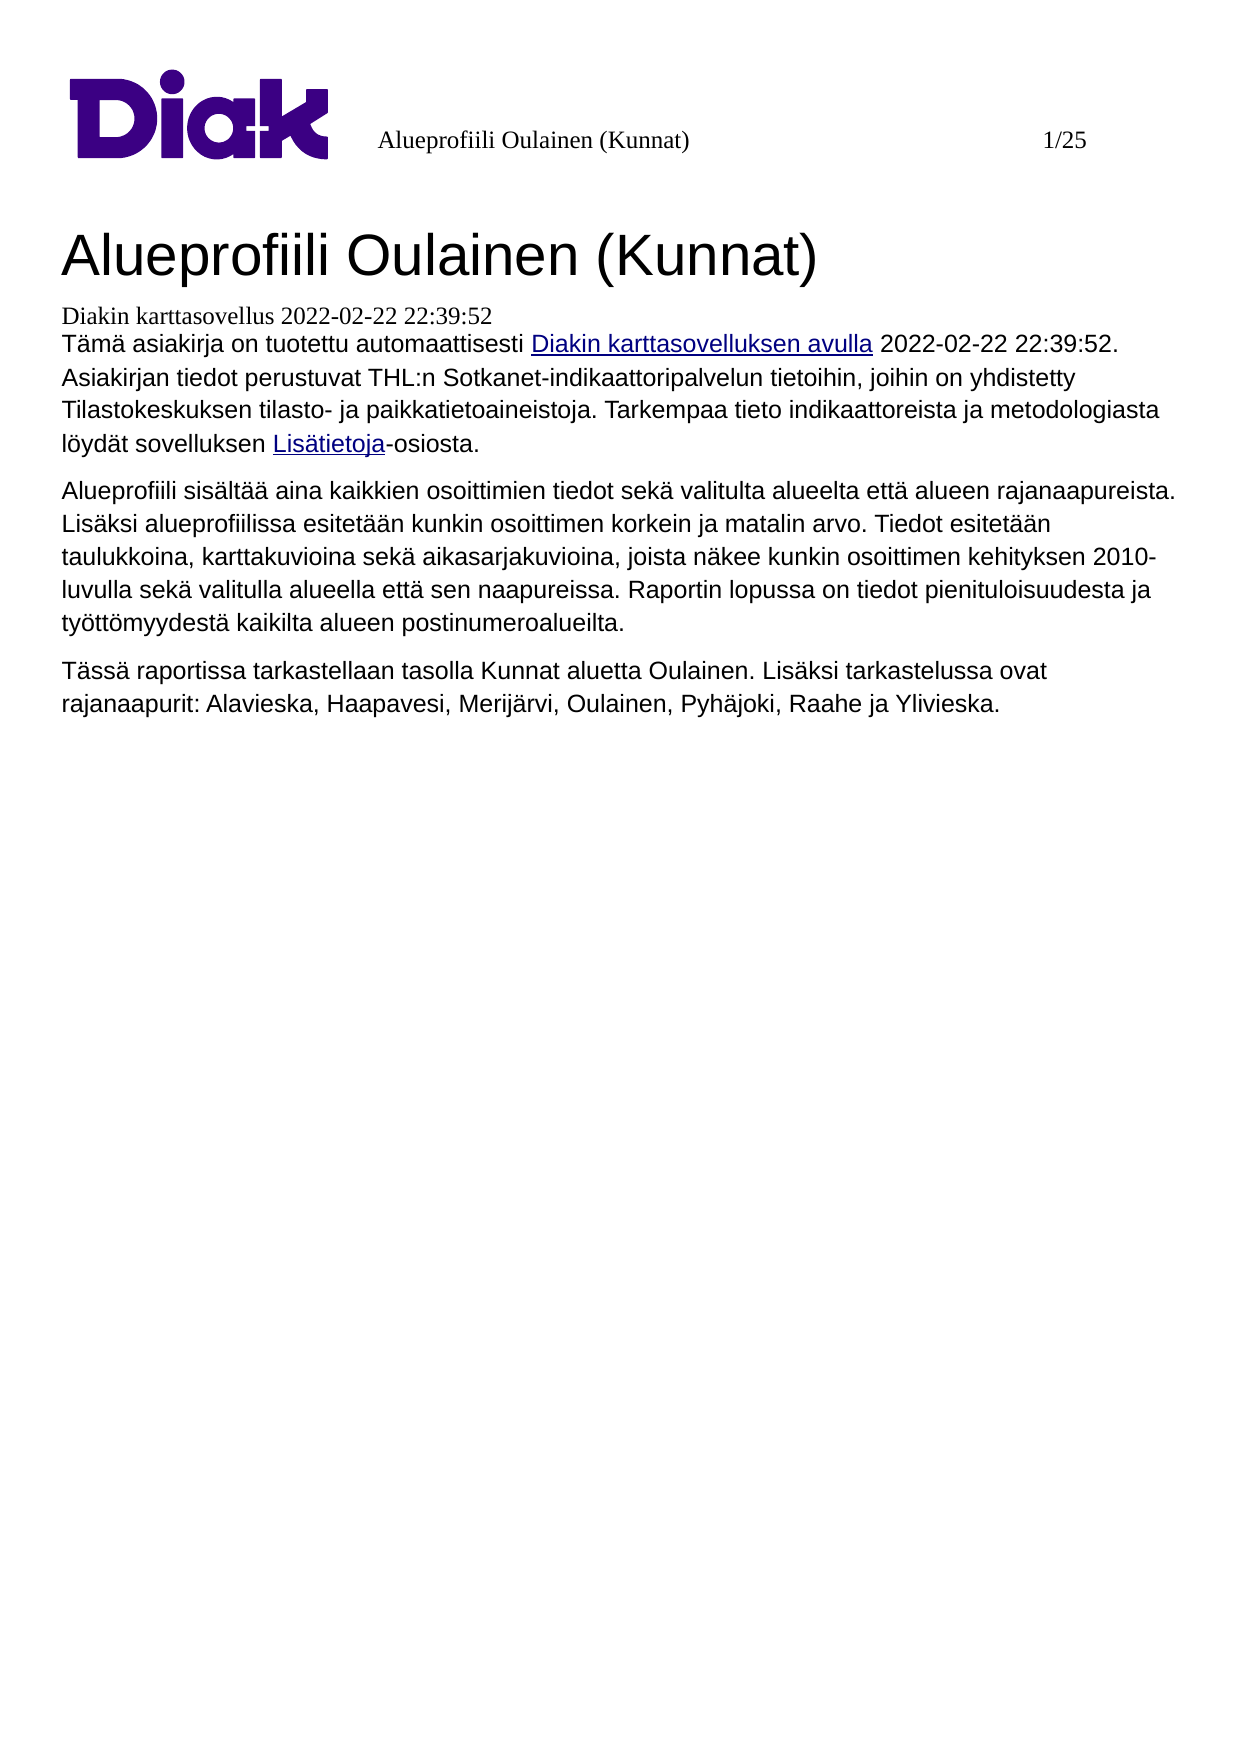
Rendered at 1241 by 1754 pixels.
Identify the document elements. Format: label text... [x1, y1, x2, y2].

text Diakin karttasovellus 2022-02-22 22:39:52 [61, 301, 1179, 329]
text Alueprofiili sisältää aina kaikkien osoittimien tiedot sekä valitulta alueelta että alueen rajanaapureista. Lisäksi alueprofiilissa esitetään kunkin osoittimen korkein ja matalin arvo. Tiedot esitetään taulukkoina, karttakuvioina sekä aikasarjakuvioina, joista näkee kunkin osoittimen kehityksen 2010-luvulla sekä valitulla alueella että sen naapureissa. Raportin lopussa on tiedot pienituloisuudesta ja työttömyydestä kaikilta alueen postinumeroalueilta. [61, 476, 1179, 637]
title Alueprofiili Oulainen (Kunnat) [61, 221, 1179, 288]
text Tässä raportissa tarkastellaan tasolla Kunnat aluetta Oulainen. Lisäksi tarkastelussa ovat rajanaapurit: Alavieska, Haapavesi, Merijärvi, Oulainen, Pyhäjoki, Raahe ja Ylivieska. [61, 656, 1179, 718]
text Tämä asiakirja on tuotettu automaattisesti Diakin karttasovelluksen avulla 2022-02-22 22:39:52. Asiakirjan tiedot perustuvat THL:n Sotkanet-indikaattoripalvelun tietoihin, joihin on yhdistetty Tilastokeskuksen tilasto- ja paikkatietoaineistoja. Tarkempaa tieto indikaattoreista ja metodologiasta löydät sovelluksen Lisätietoja-osiosta. [61, 329, 1179, 457]
